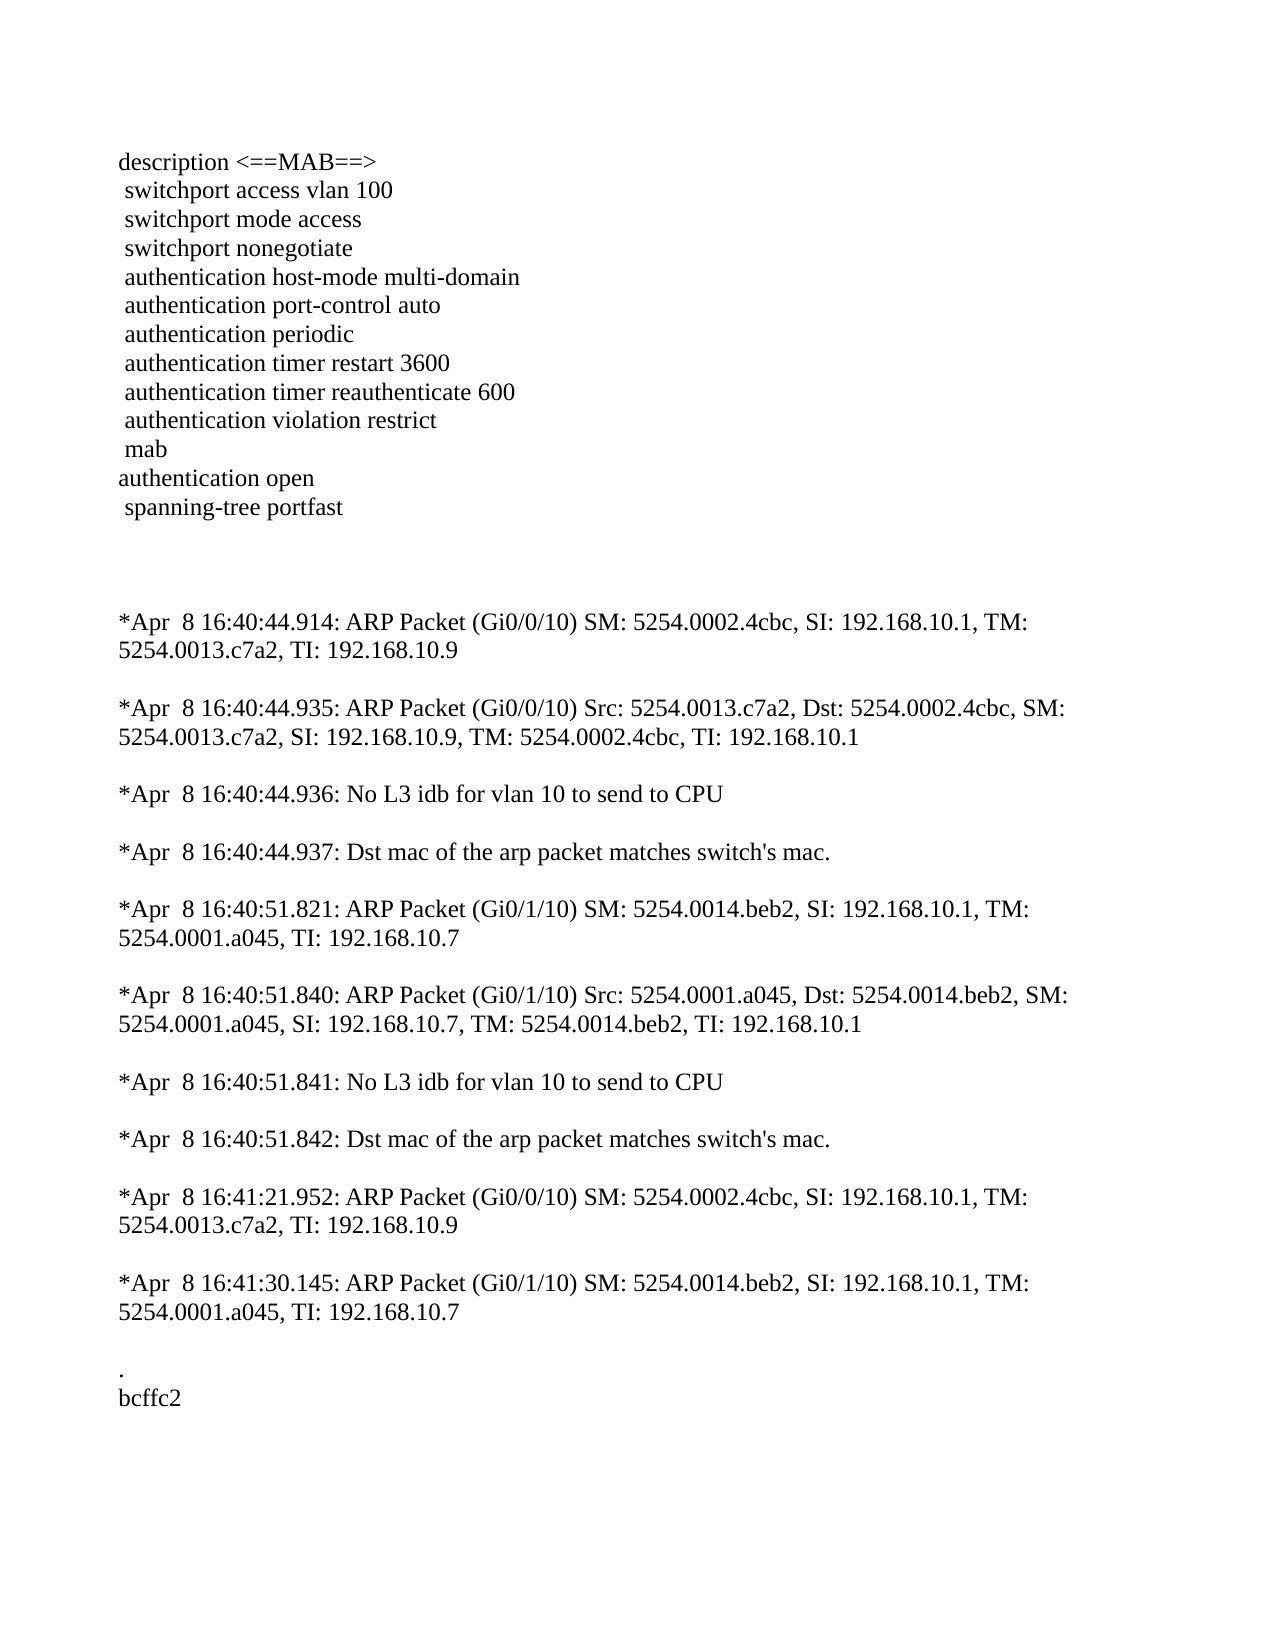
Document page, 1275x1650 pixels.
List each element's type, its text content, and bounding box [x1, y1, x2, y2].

text *Apr 8 16:40:44.914: ARP Packet (Gi0/0/10) SM: 5254.0002.4cbc, SI: 192.168.10.1, TM: 5254.0013.c7a2, TI: 192.168.10.9 [118, 607, 1157, 664]
text *Apr 8 16:40:51.840: ARP Packet (Gi0/1/10) Src: 5254.0001.a045, Dst: 5254.0014.beb2, SM: 5254.0001.a045, SI: 192.168.10.7, TM: 5254.0014.beb2, TI: 192.168.10.1 [118, 981, 1157, 1038]
text authentication timer restart 3600 [118, 348, 1157, 377]
text *Apr 8 16:40:44.936: No L3 idb for vlan 10 to send to CPU [118, 779, 1157, 808]
text *Apr 8 16:40:51.821: ARP Packet (Gi0/1/10) SM: 5254.0014.beb2, SI: 192.168.10.1, TM: 5254.0001.a045, TI: 192.168.10.7 [118, 894, 1157, 952]
text authentication periodic [118, 319, 1157, 348]
text switchport access vlan 100 [118, 176, 1157, 204]
text authentication port-control auto [118, 291, 1157, 319]
text spanning-tree portfast [118, 492, 1157, 521]
text authentication violation restrict [118, 406, 1157, 434]
text *Apr 8 16:40:51.842: Dst mac of the arp packet matches switch's mac. [118, 1124, 1157, 1153]
text . [118, 1354, 1157, 1383]
text switchport mode access [118, 204, 1157, 233]
text *Apr 8 16:40:44.935: ARP Packet (Gi0/0/10) Src: 5254.0013.c7a2, Dst: 5254.0002.4cbc, SM: 5254.0013.c7a2, SI: 192.168.10.9, TM: 5254.0002.4cbc, TI: 192.168.10.1 [118, 693, 1157, 751]
text mab [118, 434, 1157, 463]
text authentication host-mode multi-domain [118, 262, 1157, 291]
text switchport nonegotiate [118, 233, 1157, 262]
text *Apr 8 16:40:51.841: No L3 idb for vlan 10 to send to CPU [118, 1067, 1157, 1096]
text description <==MAB==> [118, 147, 1157, 176]
text *Apr 8 16:41:21.952: ARP Packet (Gi0/0/10) SM: 5254.0002.4cbc, SI: 192.168.10.1, TM: 5254.0013.c7a2, TI: 192.168.10.9 [118, 1182, 1157, 1239]
text bcffc2 [118, 1383, 1157, 1412]
text authentication timer reauthenticate 600 [118, 377, 1157, 406]
text *Apr 8 16:40:44.937: Dst mac of the arp packet matches switch's mac. [118, 837, 1157, 866]
text authentication open [118, 463, 1157, 492]
text *Apr 8 16:41:30.145: ARP Packet (Gi0/1/10) SM: 5254.0014.beb2, SI: 192.168.10.1, TM: 5254.0001.a045, TI: 192.168.10.7 [118, 1268, 1157, 1326]
